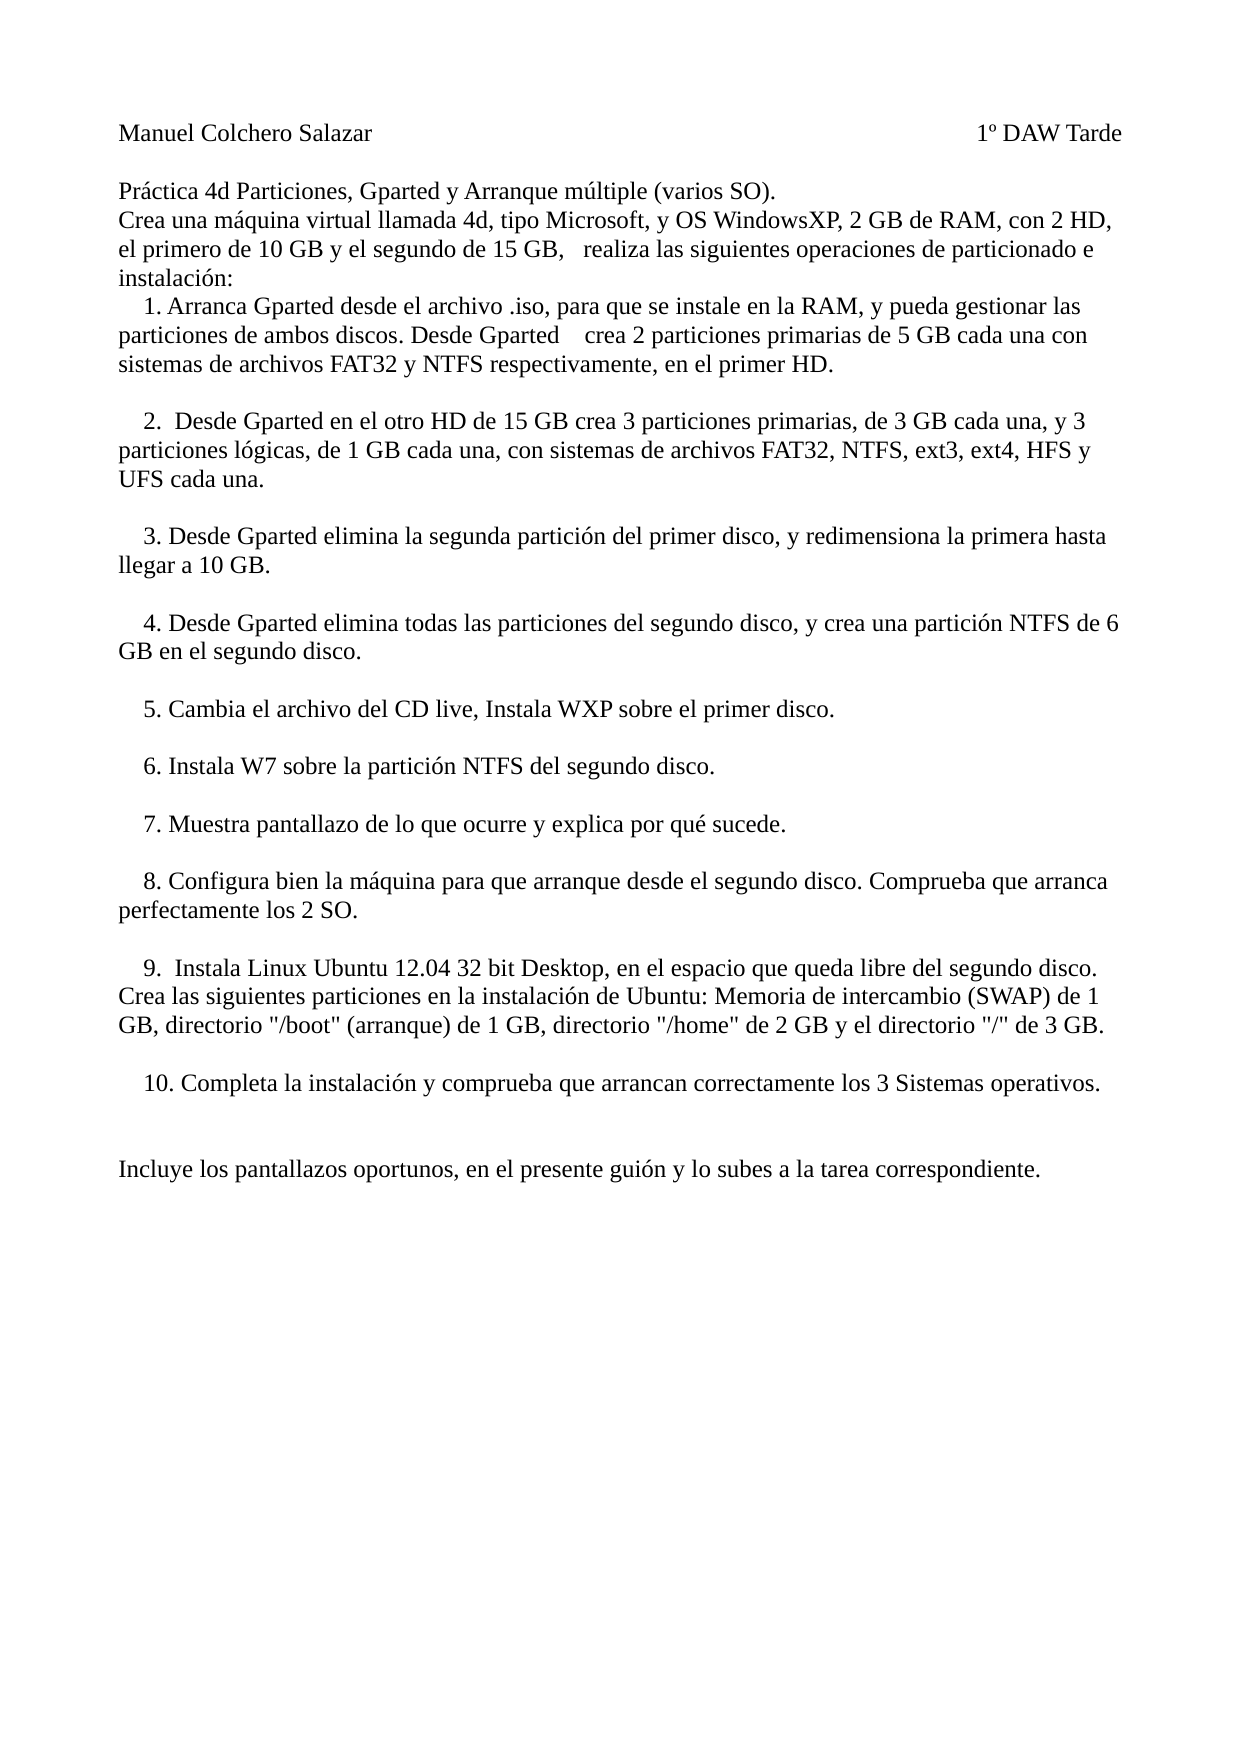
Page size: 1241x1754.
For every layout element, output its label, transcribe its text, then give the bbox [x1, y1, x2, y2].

text 6. Instala W7 sobre la partición NTFS del segundo disco. [118, 751, 1122, 780]
text 9. Instala Linux Ubuntu 12.04 32 bit Desktop, en el espacio que queda libre del segundo disco. Crea las siguientes particiones en la instalación de Ubuntu: Memoria de intercambio (SWAP) de 1 GB, directorio "/boot" (arranque) de 1 GB, directorio "/home" de 2 GB y el directorio "/" de 3 GB. [118, 953, 1122, 1039]
text Práctica 4d Particiones, Gparted y Arranque múltiple (varios SO). [118, 176, 1122, 205]
text Incluye los pantallazos oportunos, en el presente guión y lo subes a la tarea correspondiente. [118, 1154, 1122, 1183]
text 3. Desde Gparted elimina la segunda partición del primer disco, y redimensiona la primera hasta llegar a 10 GB. [118, 521, 1122, 579]
text 1. Arranca Gparted desde el archivo .iso, para que se instale en la RAM, y pueda gestionar las particiones de ambos discos. Desde Gparted crea 2 particiones primarias de 5 GB cada una con sistemas de archivos FAT32 y NTFS respectivamente, en el primer HD. [118, 291, 1122, 378]
text Crea una máquina virtual llamada 4d, tipo Microsoft, y OS WindowsXP, 2 GB de RAM, con 2 HD, el primero de 10 GB y el segundo de 15 GB, realiza las siguientes operaciones de particionado e instalación: [118, 205, 1122, 291]
text 8. Configura bien la máquina para que arranque desde el segundo disco. Comprueba que arranca perfectamente los 2 SO. [118, 866, 1122, 924]
text 4. Desde Gparted elimina todas las particiones del segundo disco, y crea una partición NTFS de 6 GB en el segundo disco. [118, 608, 1122, 665]
text 2. Desde Gparted en el otro HD de 15 GB crea 3 particiones primarias, de 3 GB cada una, y 3 particiones lógicas, de 1 GB cada una, con sistemas de archivos FAT32, NTFS, ext3, ext4, HFS y UFS cada una. [118, 406, 1122, 493]
text 7. Muestra pantallazo de lo que ocurre y explica por qué sucede. [118, 809, 1122, 838]
text 10. Completa la instalación y comprueba que arrancan correctamente los 3 Sistemas operativos. [118, 1068, 1122, 1096]
text 5. Cambia el archivo del CD live, Instala WXP sobre el primer disco. [118, 694, 1122, 723]
